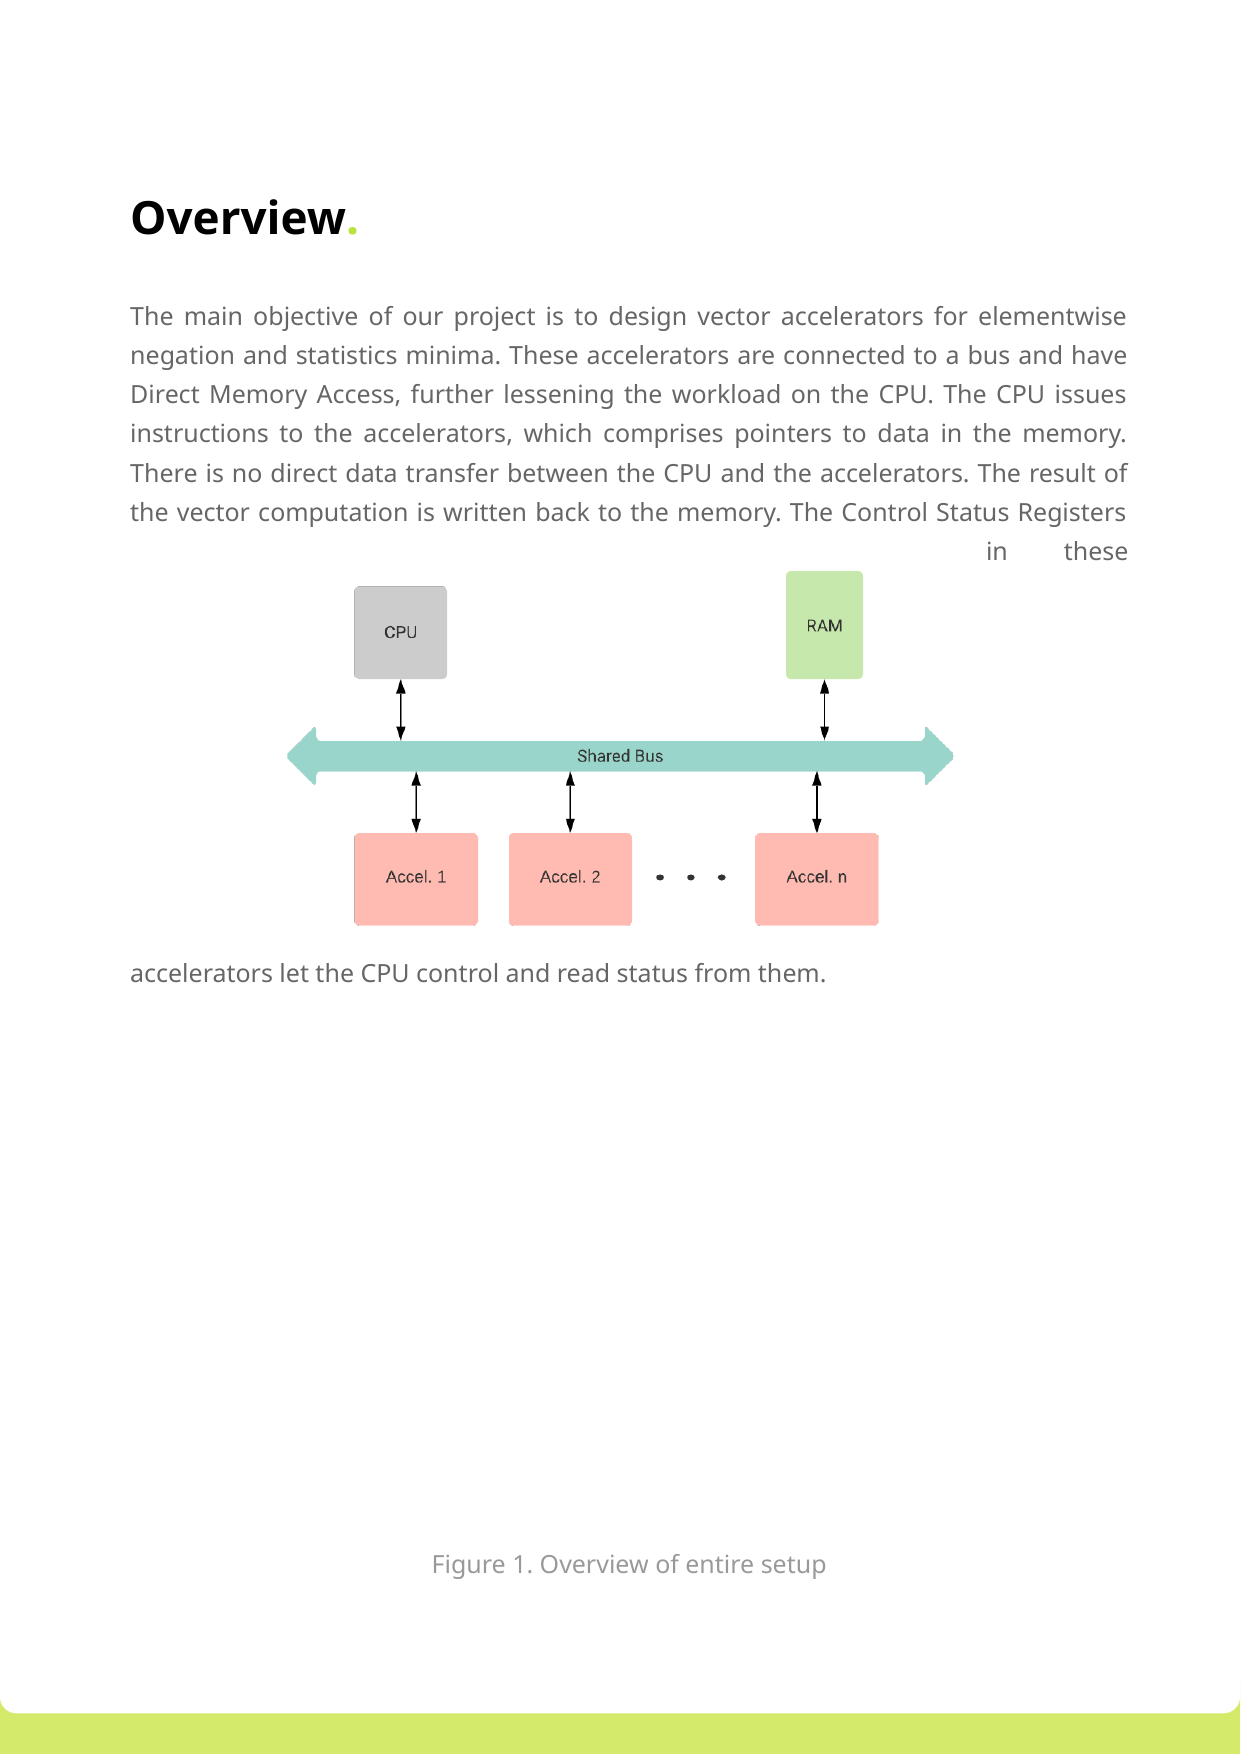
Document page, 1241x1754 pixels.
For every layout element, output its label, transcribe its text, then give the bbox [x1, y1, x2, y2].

picture [254, 540, 986, 956]
text The main objective of our project is to design vector accelerators for elementwise negation and statistics minima. These accelerators are connected to a bus and have Direct Memory Access, further lessening the workload on the CPU. The CPU issues instructions to the accelerators, which comprises pointers to data in the memory. There is no direct data transfer between the CPU and the accelerators. The result of the vector computation is written back to the memory. The Control Status Registers in these accelerators let the CPU control and read status from them. [130, 299, 1128, 990]
text Overview. [130, 185, 1128, 248]
text Figure 1. Overview of entire setup [130, 1547, 1128, 1581]
